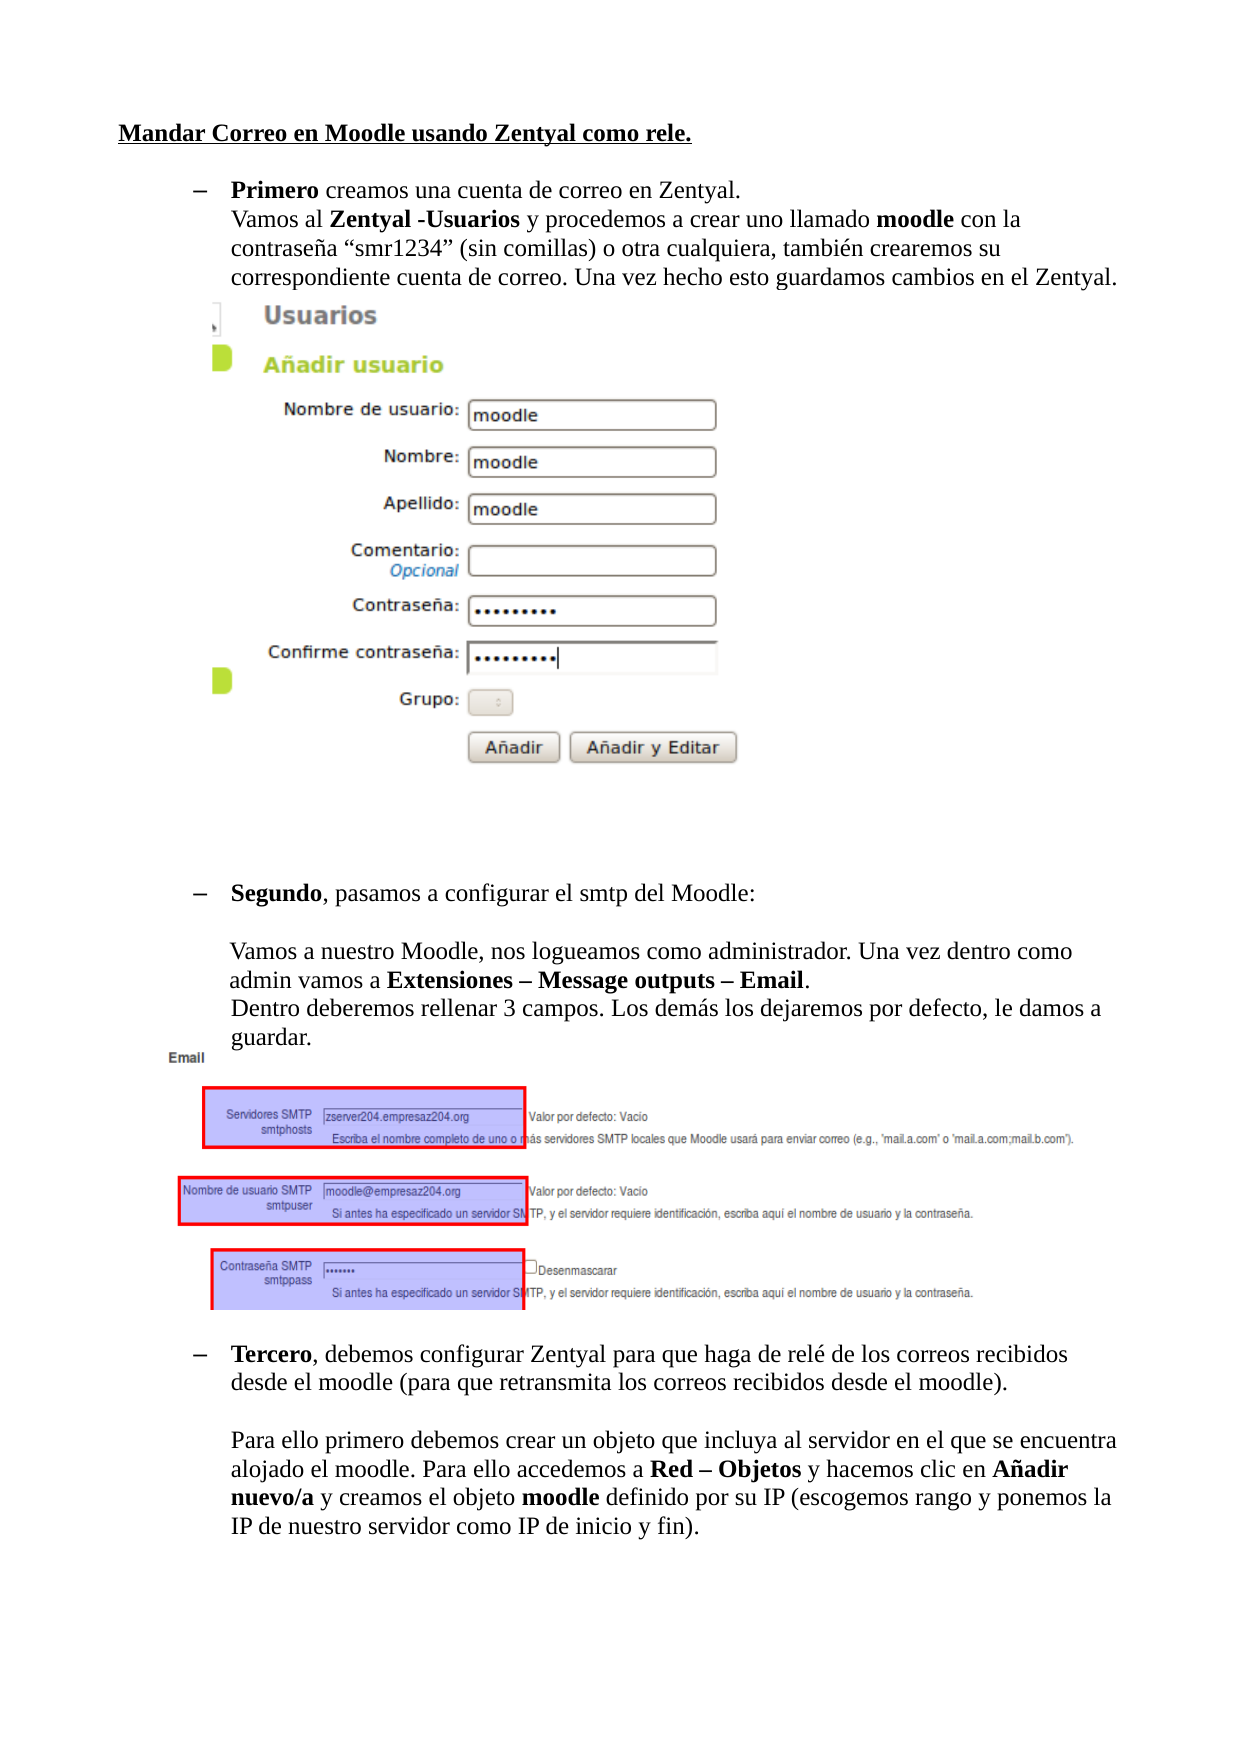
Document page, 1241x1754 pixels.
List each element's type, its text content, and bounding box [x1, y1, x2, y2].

list Vamos al Zentyal -Usuarios y procedemos a crear uno llamado moodle con la contraseña “smr1234” (sin comillas) o otra cualquiera, también crearemos su correspondiente cuenta de correo. Una vez hecho esto guardamos cambios en el Zentyal. [193, 204, 1122, 291]
text Para ello primero debemos crear un objeto que incluya al servidor en el que se encuentra alojado el moodle. Para ello accedemos a Red – Objetos y hacemos clic en Añadir nuevo/a y creamos el objeto moodle definido por su IP (escogemos rango y ponemos la IP de nuestro servidor como IP de inicio y fin). [231, 1425, 1122, 1540]
text Mandar Correo en Moodle usando Zentyal como rele. [118, 118, 1122, 147]
list Primero creamos una cuenta de correo en Zentyal. [193, 176, 1122, 204]
list Tercero, debemos configurar Zentyal para que haga de relé de los correos recibidos desde el moodle (para que retransmita los correos recibidos desde el moodle). [193, 1339, 1122, 1396]
list Segundo, pasamos a configurar el smtp del Moodle: [193, 878, 1122, 907]
list Dentro deberemos rellenar 3 campos. Los demás los dejaremos por defecto, le damos a guardar. [193, 993, 1122, 1051]
text Vamos a nuestro Moodle, nos logueamos como administrador. Una vez dentro como admin vamos a Extensiones – Message outputs – Email. [229, 936, 1122, 993]
picture [212, 290, 1028, 793]
picture [164, 1051, 1077, 1310]
